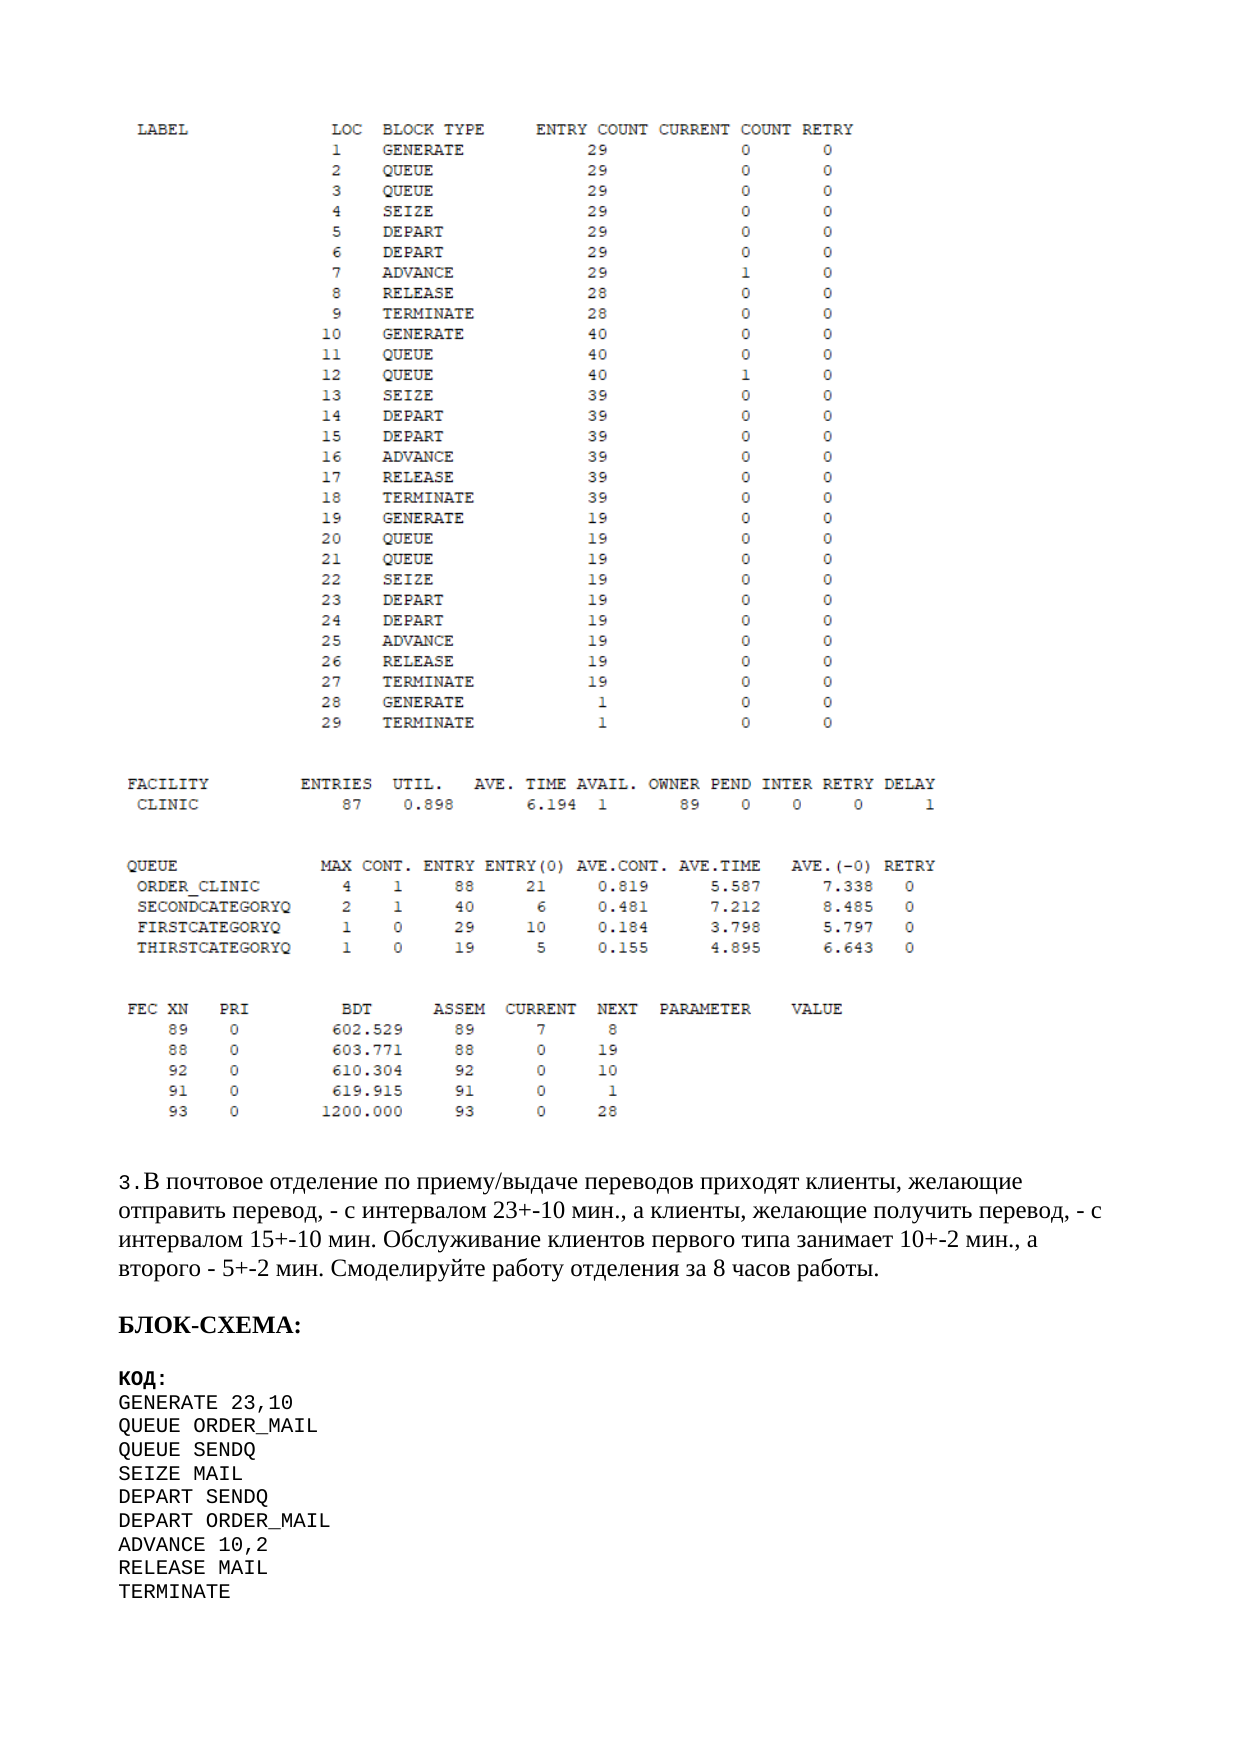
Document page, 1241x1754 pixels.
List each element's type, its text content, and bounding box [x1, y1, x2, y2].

text ADVANCE 10,2 [118, 1533, 1122, 1557]
text TERMINATE [118, 1581, 1122, 1604]
picture [118, 118, 948, 1119]
text DEPART ORDER_MAIL [118, 1510, 1122, 1533]
text DEPART SENDQ [118, 1486, 1122, 1510]
text QUEUE ORDER_MAIL [118, 1415, 1122, 1439]
text КОД: [118, 1368, 1122, 1392]
text RELEASE MAIL [118, 1557, 1122, 1581]
text GENERATE 23,10 [118, 1392, 1122, 1415]
text QUEUE SENDQ [118, 1439, 1122, 1463]
text 3.В почтовое отделение по приему/выдаче переводов приходят клиенты, желающие отправить перевод, - с интервалом 23+-10 мин., а клиенты, желающие получить перевод, - с интервалом 15+-10 мин. Обслуживание клиентов первого типа занимает 10+-2 мин., а второго - 5+-2 мин. Смоделируйте работу отделения за 8 часов работы. [118, 1166, 1122, 1282]
text SEIZE MAIL [118, 1463, 1122, 1486]
text БЛОК-СХЕМА: [118, 1311, 1122, 1339]
